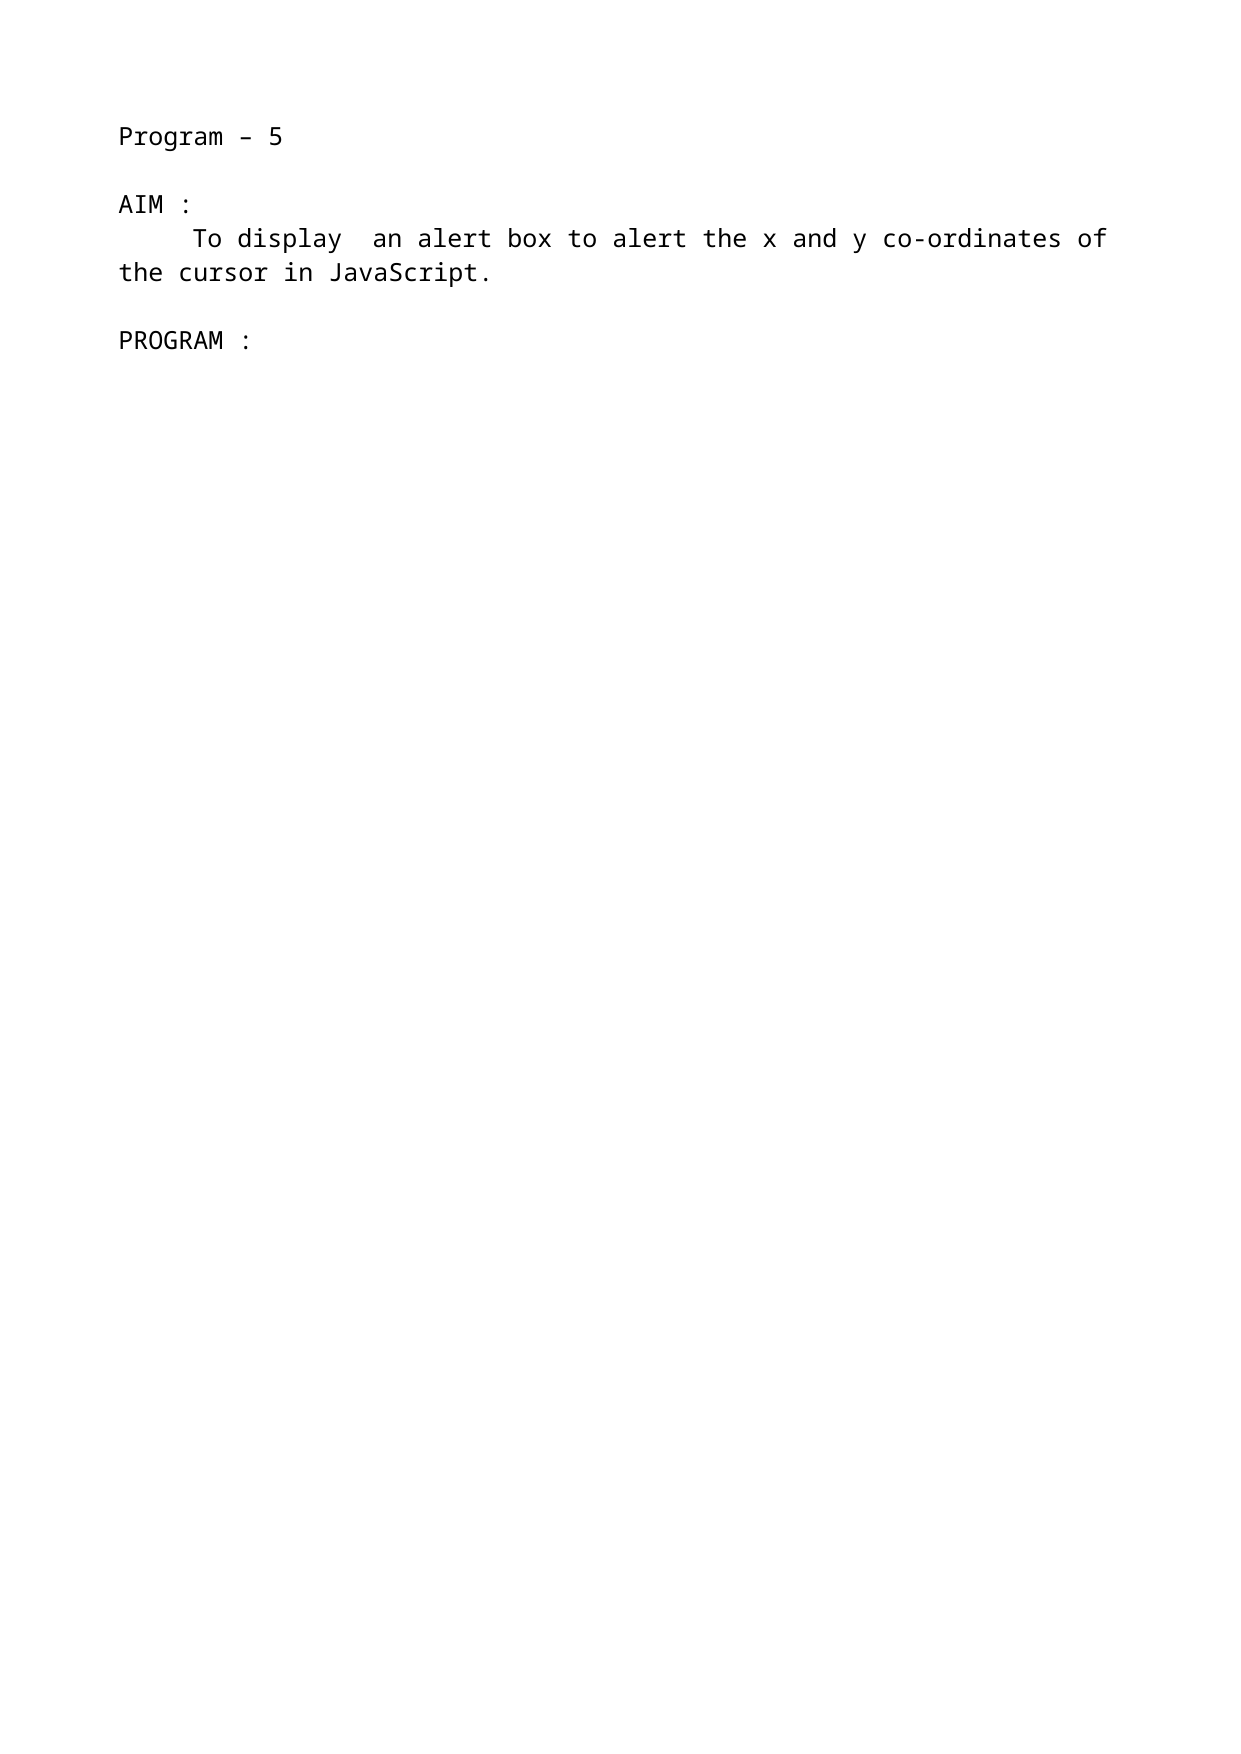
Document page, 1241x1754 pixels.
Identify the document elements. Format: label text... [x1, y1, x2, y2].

text PROGRAM : [118, 322, 1122, 357]
text To display an alert box to alert the x and y co-ordinates of the cursor in JavaScript. [118, 220, 1122, 288]
text Program – 5 [118, 118, 1122, 152]
text AIM : [118, 186, 1122, 220]
